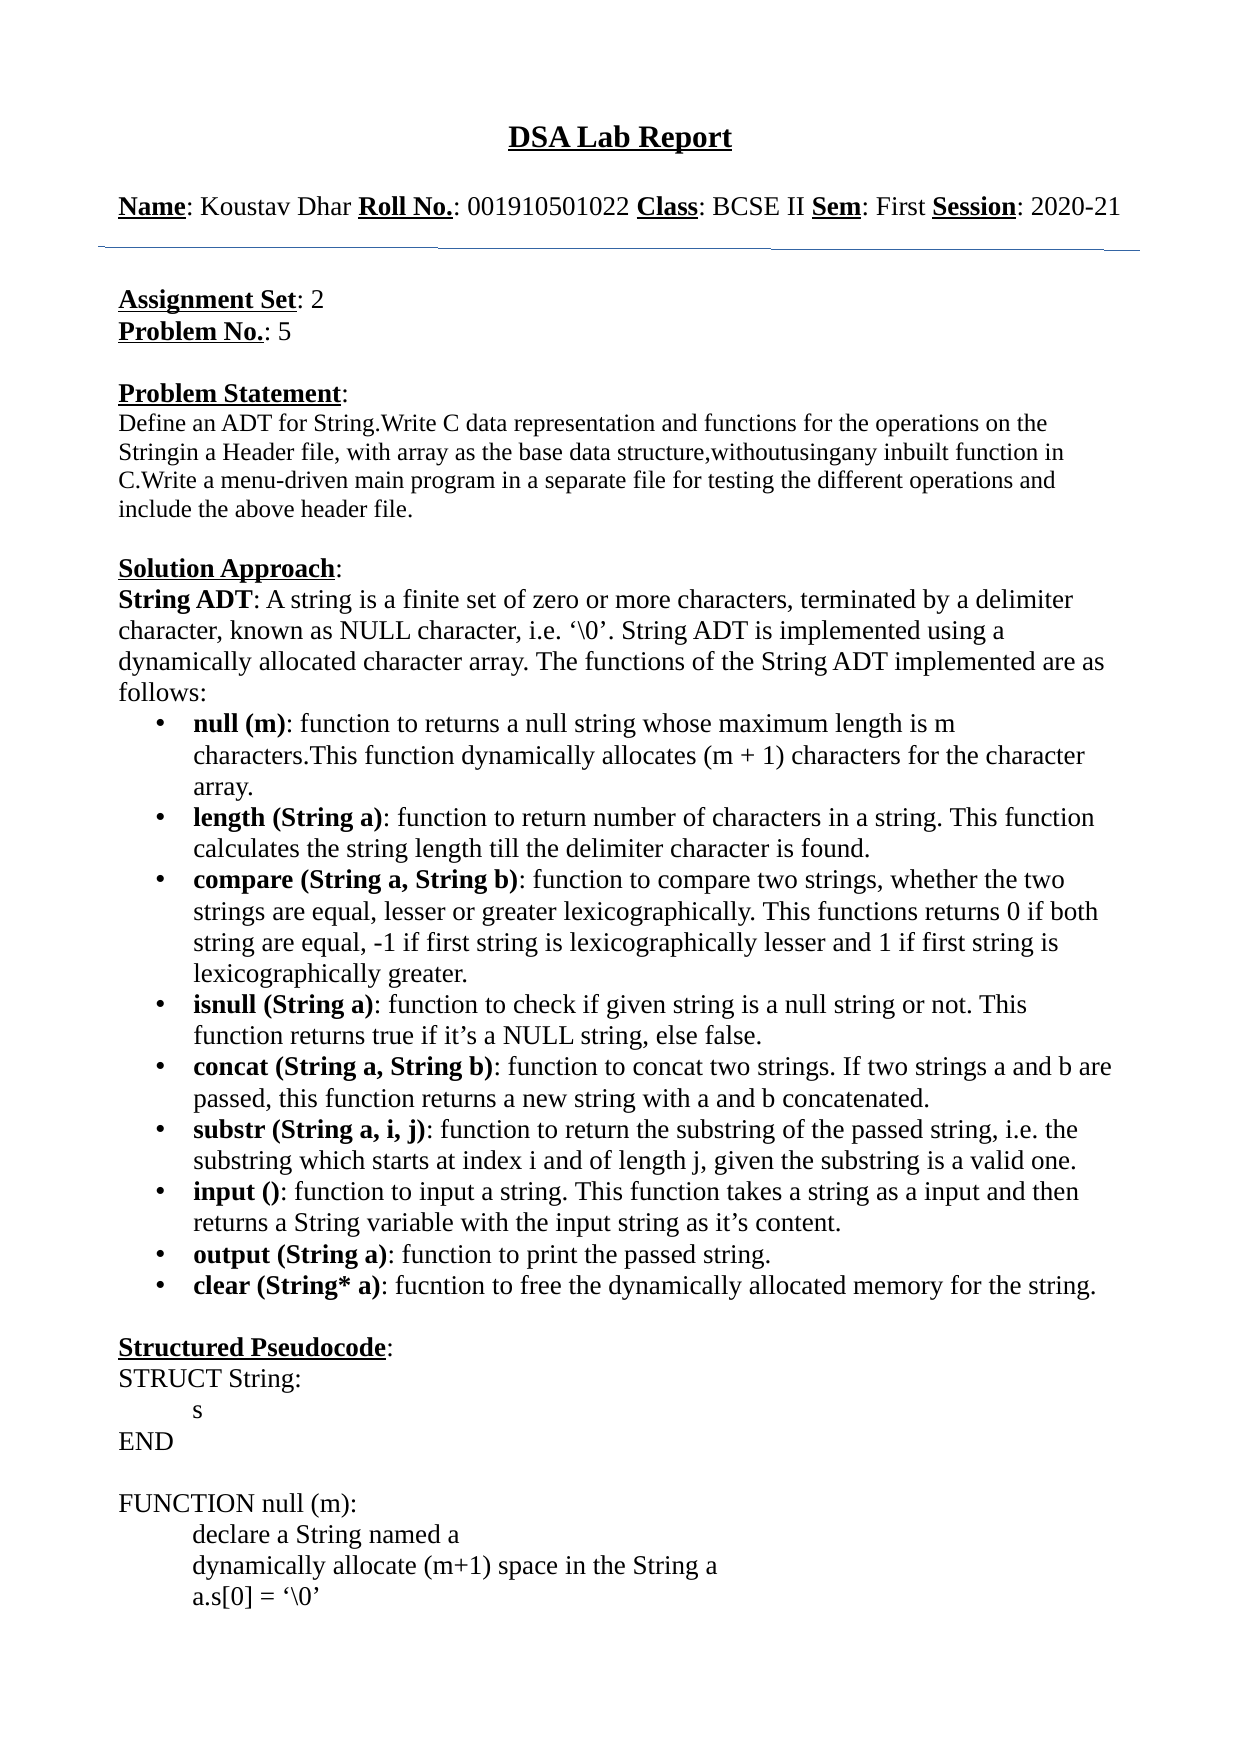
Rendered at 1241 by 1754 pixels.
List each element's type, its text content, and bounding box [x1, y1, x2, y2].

text a.s[0] = ‘\0’ [118, 1581, 1122, 1612]
text Problem Statement: [118, 377, 1122, 408]
text s [118, 1394, 1122, 1425]
text dynamically allocate (m+1) space in the String a [118, 1549, 1122, 1581]
list null (m): function to returns a null string whose maximum length is m characters.This function dynamically allocates (m + 1) characters for the character array. [156, 707, 1122, 801]
list clear (String* a): fucntion to free the dynamically allocated memory for the string. [156, 1269, 1122, 1300]
list isnull (String a): function to check if given string is a null string or not. This function returns true if it’s a NULL string, else false. [156, 988, 1122, 1051]
list concat (String a, String b): function to concat two strings. If two strings a and b are passed, this function returns a new string with a and b concatenated. [156, 1051, 1122, 1113]
text Name: Koustav Dhar Roll No.: 001910501022 Class: BCSE II Sem: First Session: 2020-21 [118, 190, 1122, 221]
text Define an ADT for String.Write C data representation and functions for the operations on the Stringin a Header file, with array as the base data structure,withoutusingany inbuilt function in C.Write a menu-driven main program in a separate file for testing the different operations and include the above header file. [118, 408, 1122, 523]
list substr (String a, i, j): function to return the substring of the passed string, i.e. the substring which starts at index i and of length j, given the substring is a valid one. [156, 1113, 1122, 1175]
text STRUCT String: [118, 1362, 1122, 1394]
text Solution Approach: [118, 552, 1122, 583]
text Structured Pseudocode: [118, 1331, 1122, 1362]
text String ADT: A string is a finite set of zero or more characters, terminated by a delimiter character, known as NULL character, i.e. ‘\0’. String ADT is implemented using a dynamically allocated character array. The functions of the String ADT implemented are as follows: [118, 583, 1122, 707]
text END [118, 1425, 1122, 1456]
list length (String a): function to return number of characters in a string. This function calculates the string length till the delimiter character is found. [156, 801, 1122, 863]
list output (String a): function to print the passed string. [156, 1238, 1122, 1269]
text Assignment Set: 2 [118, 283, 1122, 314]
text DSA Lab Report [118, 118, 1122, 154]
text declare a String named a [118, 1518, 1122, 1549]
text Problem No.: 5 [118, 314, 1122, 346]
text FUNCTION null (m): [118, 1487, 1122, 1518]
list input (): function to input a string. This function takes a string as a input and then returns a String variable with the input string as it’s content. [156, 1175, 1122, 1238]
list compare (String a, String b): function to compare two strings, whether the two strings are equal, lesser or greater lexicographically. This functions returns 0 if both string are equal, -1 if first string is lexicographically lesser and 1 if first string is lexicographically greater. [156, 863, 1122, 988]
